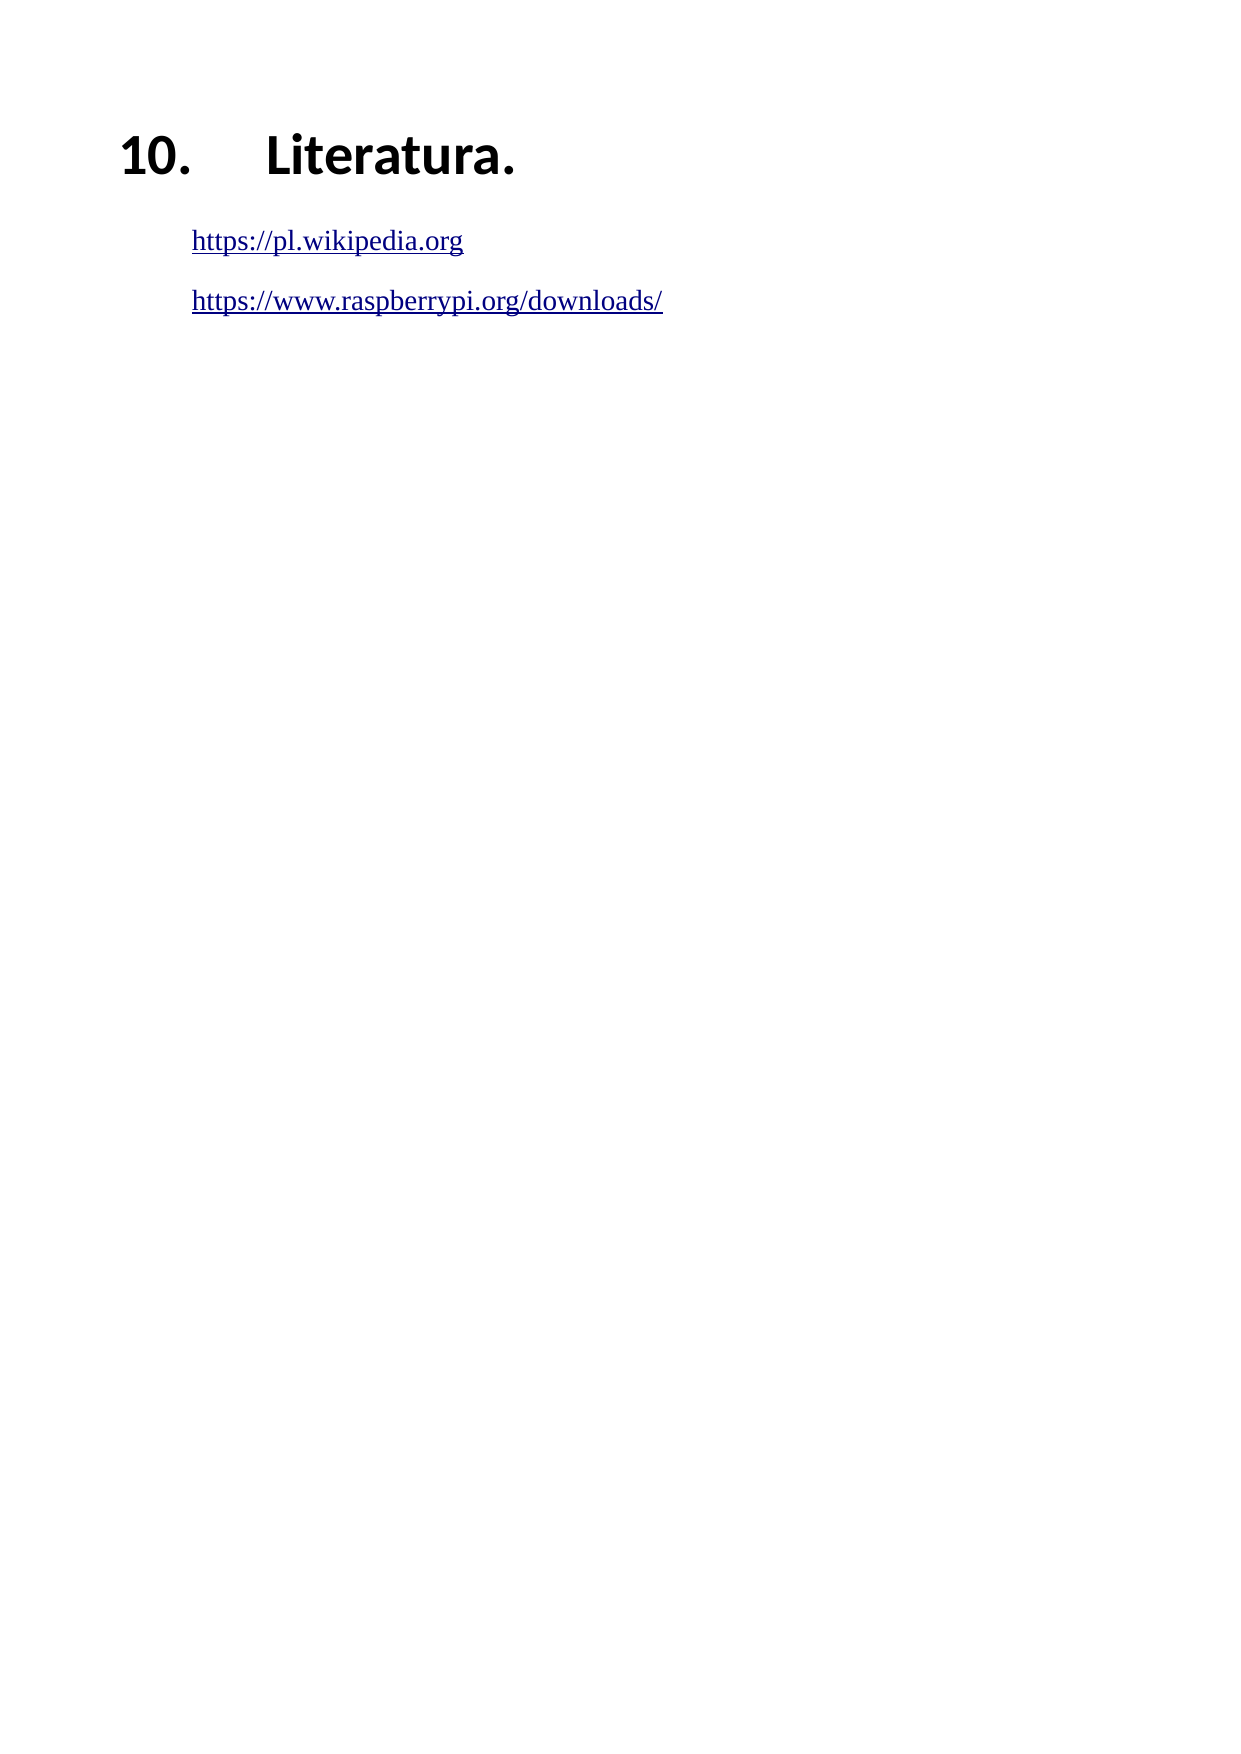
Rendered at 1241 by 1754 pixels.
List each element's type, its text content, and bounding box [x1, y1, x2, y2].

text https://pl.wikipedia.org [192, 223, 1122, 257]
text https://www.raspberrypi.org/downloads/ [192, 283, 1122, 316]
subtitle Literatura. [118, 118, 1122, 189]
